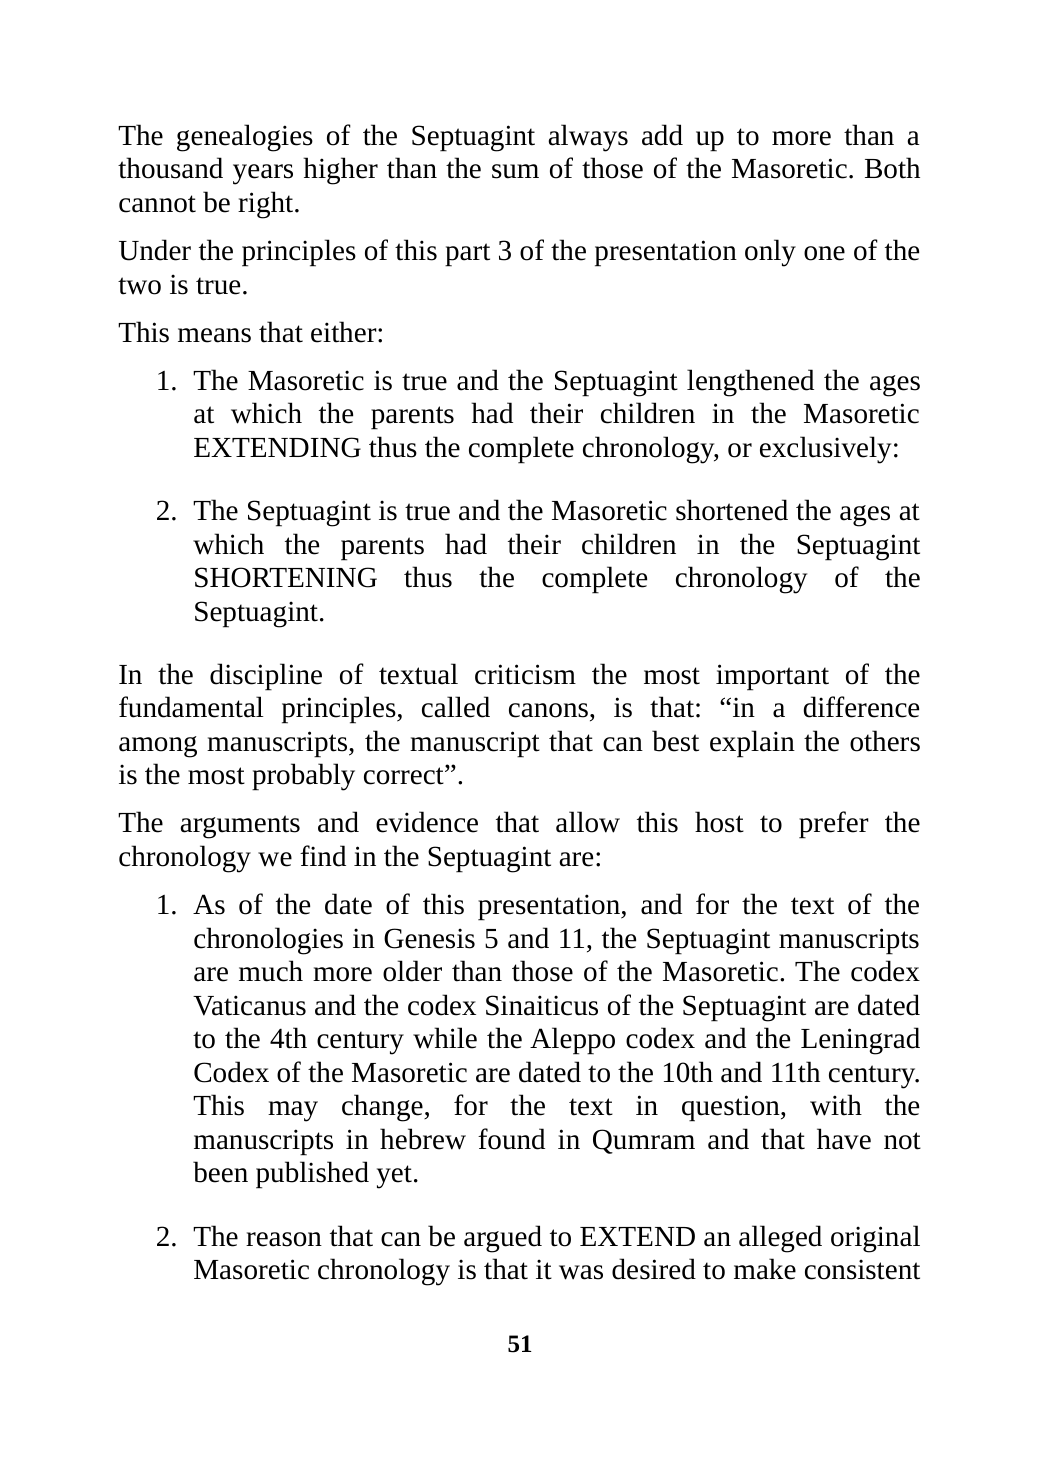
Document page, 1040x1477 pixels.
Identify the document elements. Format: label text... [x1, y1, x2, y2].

text The genealogies of the Septuagint always add up to more than a thousand years higher than the sum of those of the Masoretic. Both cannot be right. [118, 118, 921, 219]
list As of the date of this presentation, and for the text of the chronologies in Genesis 5 and 11, the Septuagint manuscripts are much more older than those of the Masoretic. The codex Vaticanus and the codex Sinaiticus of the Septuagint are dated to the 4th century while the Aleppo codex and the Leningrad Codex of the Masoretic are dated to the 10th and 11th century. This may change, for the text in question, with the manuscripts in hebrew found in Qumram and that have not been published yet. [156, 887, 921, 1189]
list The Septuagint is true and the Masoretic shortened the ages at which the parents had their children in the Septuagint SHORTENING thus the complete chronology of the Septuagint. [156, 493, 921, 627]
list The Masoretic is true and the Septuagint lengthened the ages at which the parents had their children in the Masoretic EXTENDING thus the complete chronology, or exclusively: [156, 363, 921, 464]
text In the discipline of textual criticism the most important of the fundamental principles, called canons, is that: “in a difference among manuscripts, the manuscript that can best explain the others is the most probably correct”. [118, 657, 921, 791]
list The reason that can be argued to EXTEND an alleged original Masoretic chronology is that it was desired to make consistent [156, 1219, 921, 1286]
text The arguments and evidence that allow this host to prefer the chronology we find in the Septuagint are: [118, 806, 921, 873]
text Under the principles of this part 3 of the presentation only one of the two is true. [118, 233, 921, 300]
text This means that either: [118, 315, 921, 348]
